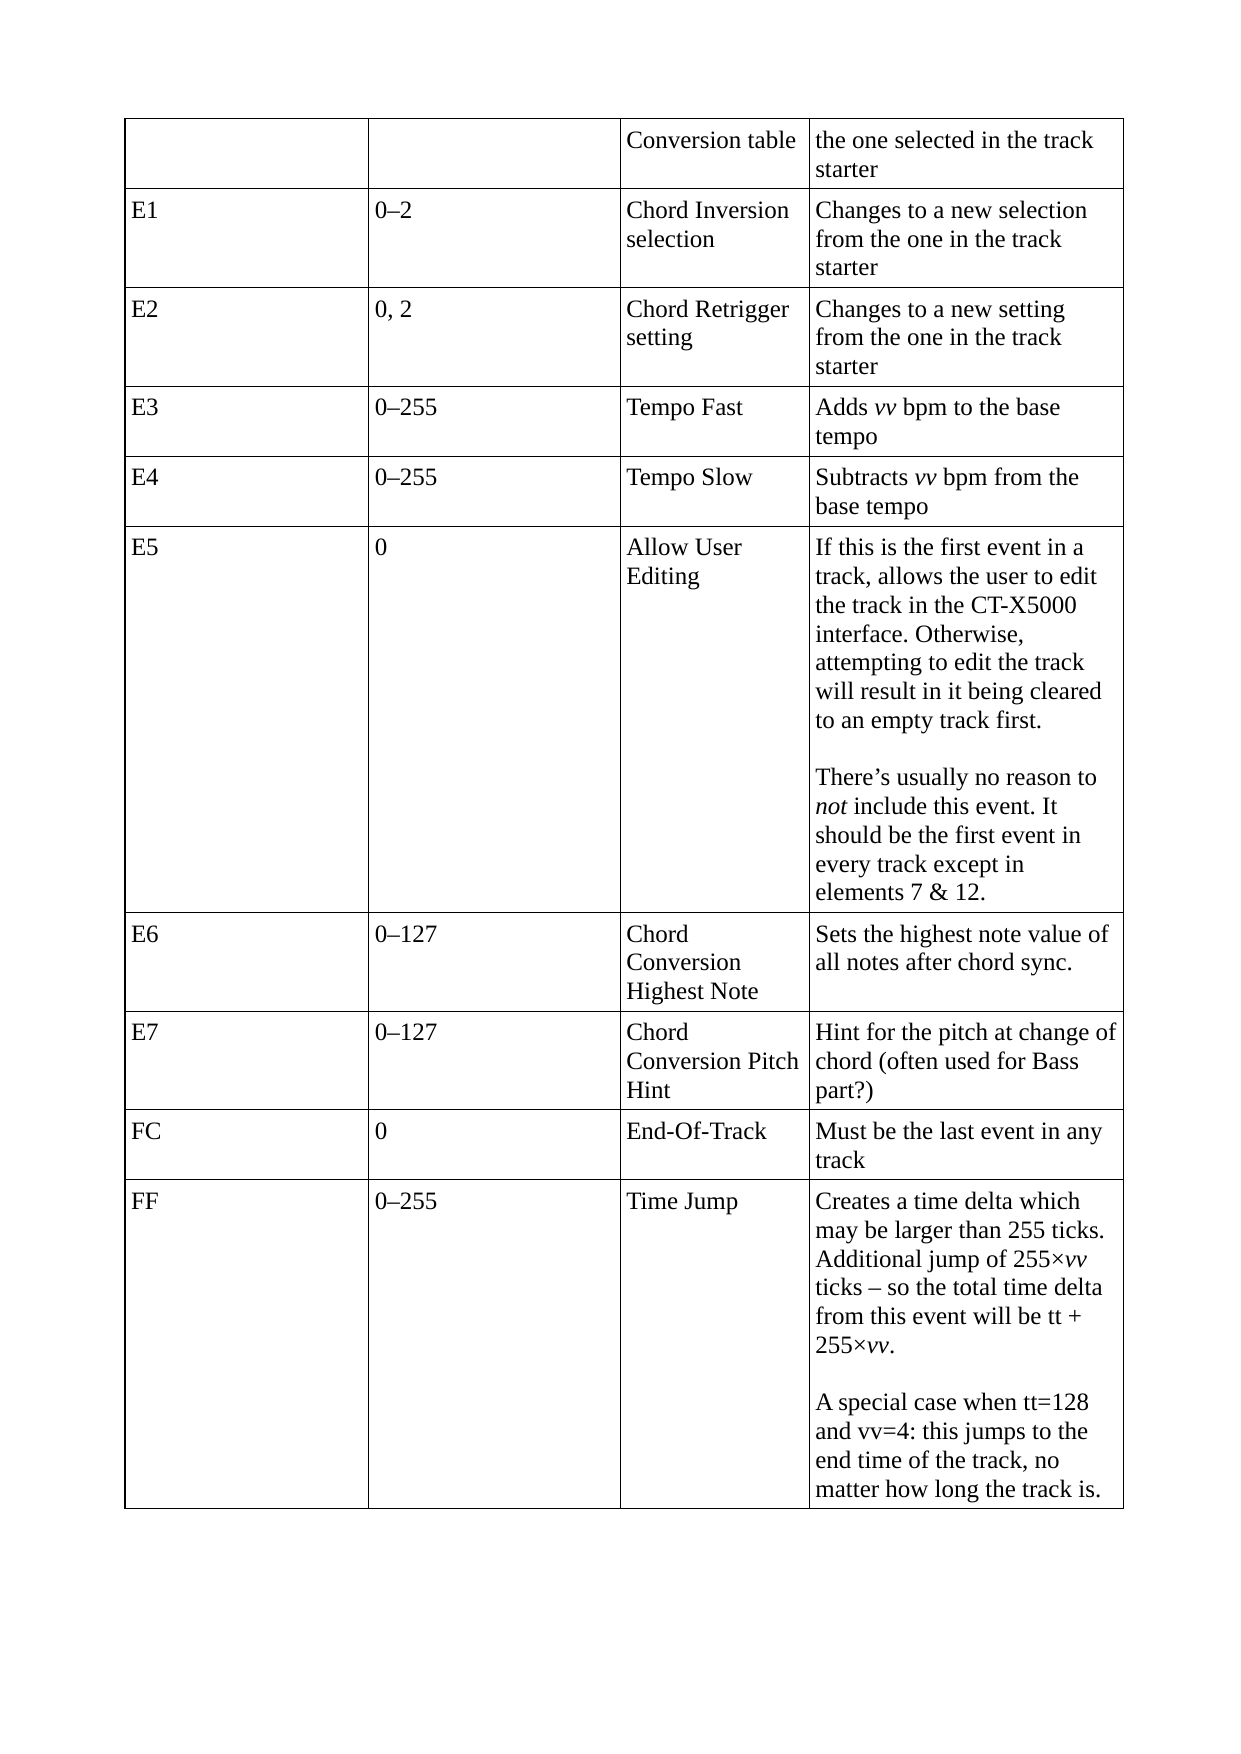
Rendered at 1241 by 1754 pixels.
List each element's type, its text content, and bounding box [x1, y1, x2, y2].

table_cell Adds vv bpm to the base tempo [810, 387, 1123, 456]
table_cell 0–127 [369, 913, 620, 1011]
table_cell E1 [126, 189, 368, 287]
table_cell Chord Conversion Highest Note [621, 913, 809, 1011]
table_cell 0–255 [369, 1180, 620, 1508]
table_cell E7 [126, 1012, 368, 1109]
table_cell Time Jump [621, 1180, 809, 1508]
table_cell 0 [369, 1110, 620, 1179]
table_cell 0–2 [369, 189, 620, 287]
table_cell E6 [126, 913, 368, 1011]
table_cell Allow User Editing [621, 527, 809, 912]
table_cell Tempo Fast [621, 387, 809, 456]
table_cell FC [126, 1110, 368, 1179]
table_cell Tempo Slow [621, 457, 809, 526]
table_cell E4 [126, 457, 368, 526]
table_cell [126, 119, 368, 188]
table_cell FF [126, 1180, 368, 1508]
table_cell Sets the highest note value of all notes after chord sync. [810, 913, 1123, 1011]
table_cell Chord Inversion selection [621, 189, 809, 287]
table_cell Hint for the pitch at change of chord (often used for Bass part?) [810, 1012, 1123, 1109]
table_cell Chord Retrigger setting [621, 288, 809, 386]
table_cell 0, 2 [369, 288, 620, 386]
table_cell Must be the last event in any track [810, 1110, 1123, 1179]
table_cell Changes to a new selection from the one in the track starter [810, 189, 1123, 287]
table_cell E2 [126, 288, 368, 386]
table_cell 0–127 [369, 1012, 620, 1109]
table_cell Changes to a new setting from the one in the track starter [810, 288, 1123, 386]
table_cell the one selected in the track starter [810, 119, 1123, 188]
table_cell 0–255 [369, 387, 620, 456]
table_cell If this is the first event in a track, allows the user to edit the track in the CT-X5000 interface. Otherwise, attempting to edit the track will result in it being cleared to an empty track first. There’s usually no reason to not include this event. It should be the first event in every track except in elements 7 & 12. [810, 527, 1123, 912]
table_cell End-Of-Track [621, 1110, 809, 1179]
table_cell 0–255 [369, 457, 620, 526]
table_cell Subtracts vv bpm from the base tempo [810, 457, 1123, 526]
table_cell 0 [369, 527, 620, 912]
table_cell E5 [126, 527, 368, 912]
table_cell [369, 119, 620, 188]
table_cell Conversion table [621, 119, 809, 188]
table_cell E3 [126, 387, 368, 456]
table_cell Chord Conversion Pitch Hint [621, 1012, 809, 1109]
table_cell Creates a time delta which may be larger than 255 ticks. Additional jump of 255×vv ticks – so the total time delta from this event will be tt + 255×vv. A special case when tt=128 and vv=4: this jumps to the end time of the track, no matter how long the track is. [810, 1180, 1123, 1508]
